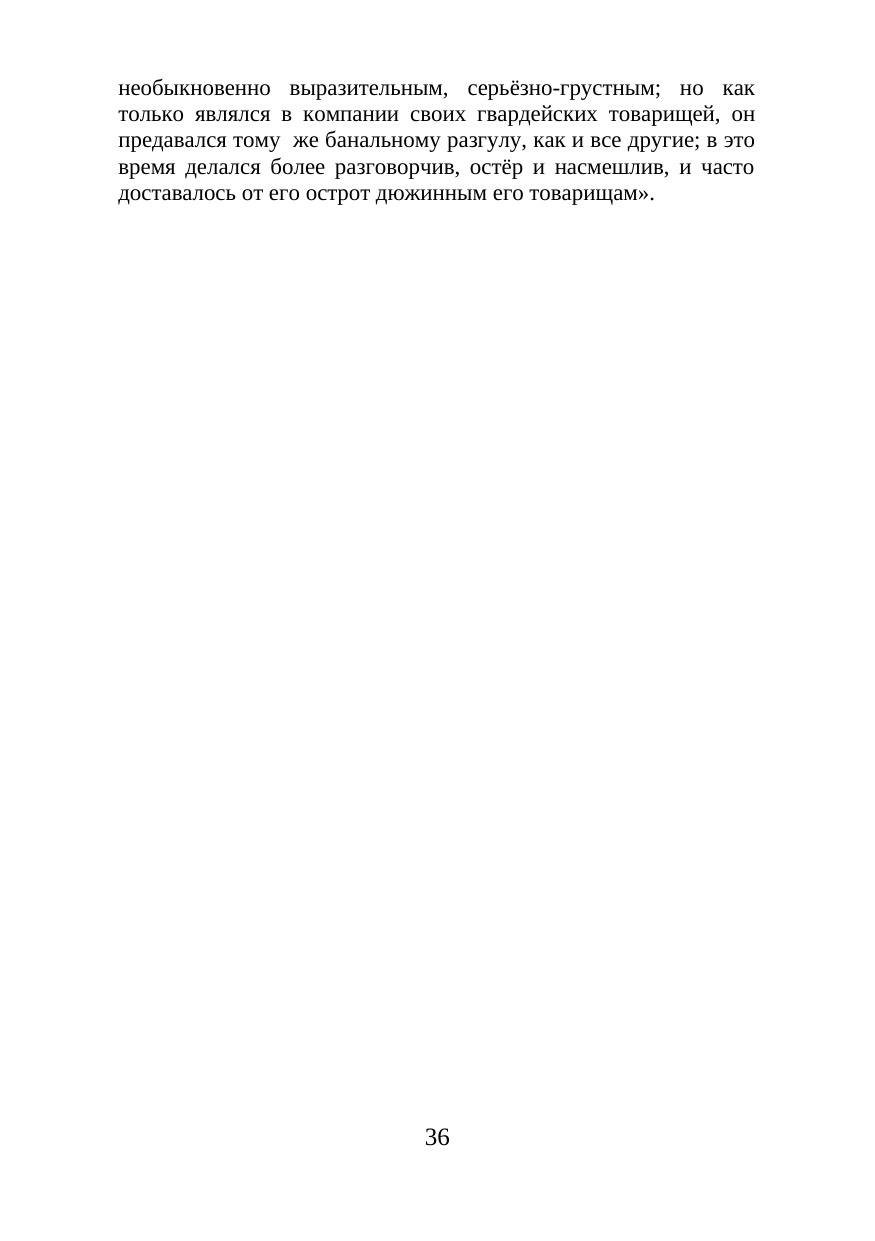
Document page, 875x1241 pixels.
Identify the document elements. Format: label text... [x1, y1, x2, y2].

text необыкновенно выразительным, серьёзно-грустным; но как только являлся в компании своих гвардейских товарищей, он предавался тому же банальному разгулу, как и все другие; в это время делался более разговорчив, остёр и насмешлив, и часто доставалось от его острот дюжинным его товарищам». [118, 74, 756, 206]
